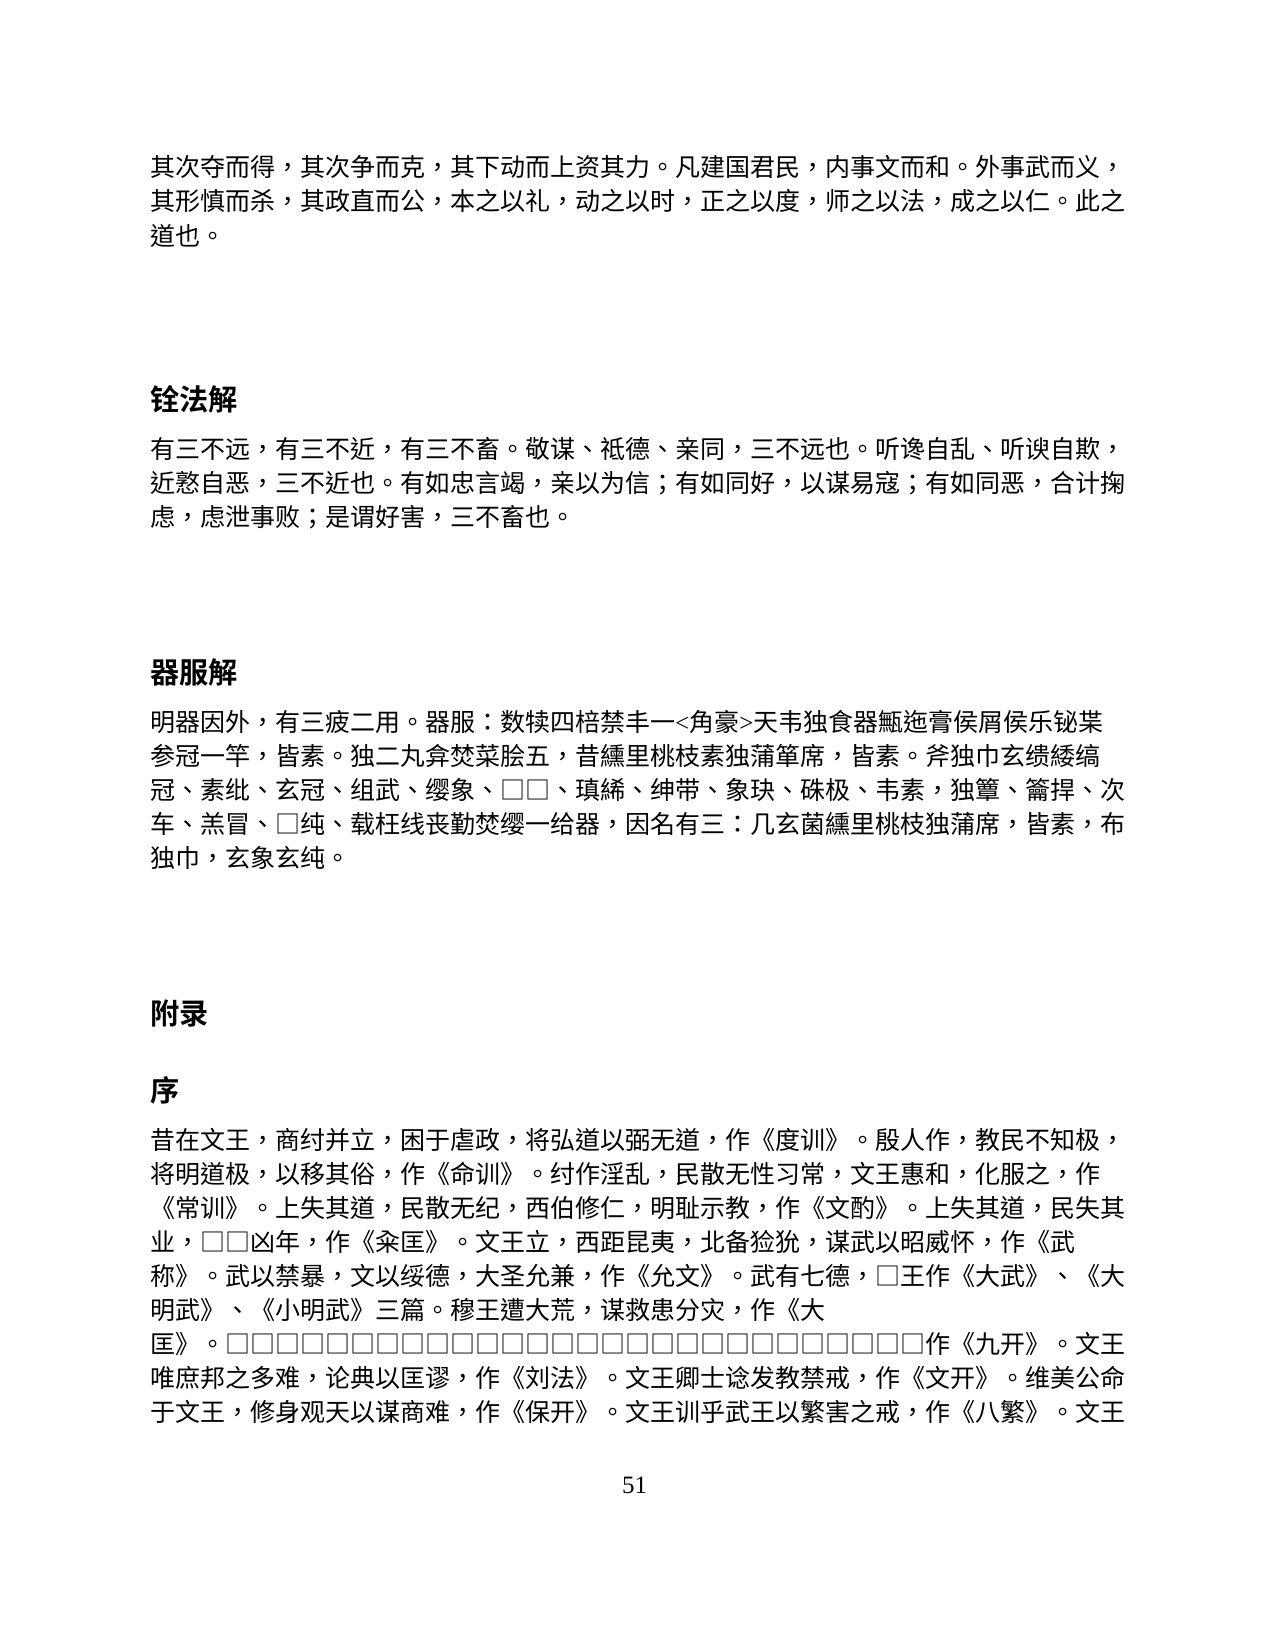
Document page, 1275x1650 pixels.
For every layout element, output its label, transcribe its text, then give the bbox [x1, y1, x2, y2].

subtitle 铨法解 [150, 379, 1125, 419]
subtitle 附录 [150, 993, 1125, 1033]
text 有三不远，有三不近，有三不畜。敬谋、祗德、亲同，三不远也。听谗自乱、听谀自欺，近憝自恶，三不近也。有如忠言竭，亲以为信；有如同好，以谋易寇；有如同恶，合计掬虑，虑泄事败；是谓好害，三不畜也。 [150, 432, 1125, 534]
text 昔在文王，商纣并立，困于虐政，将弘道以弼无道，作《度训》。殷人作，教民不知极，将明道极，以移其俗，作《命训》。纣作淫乱，民散无性习常，文王惠和，化服之，作《常训》。上失其道，民散无纪，西伯修仁，明耻示教，作《文酌》。上失其道，民失其业，□□凶年，作《籴匡》。文王立，西距昆夷，北备猃狁，谋武以昭威怀，作《武称》。武以禁暴，文以绥德，大圣允兼，作《允文》。武有七德，□王作《大武》、《大明武》、《小明武》三篇。穆王遭大荒，谋救患分灾，作《大匡》。□□□□□□□□□□□□□□□□□□□□□□□□□□□□作《九开》。文王唯庶邦之多难，论典以匡谬，作《刘法》。文王卿士谂发教禁戒，作《文开》。维美公命于文王，修身观天以谋商难，作《保开》。文王训乎武王以繁害之戒，作《八繁》。文王 [150, 1122, 1125, 1429]
text 其次夺而得，其次争而克，其下动而上资其力。凡建国君民，内事文而和。外事武而义，其形慎而杀，其政直而公，本之以礼，动之以时，正之以度，师之以法，成之以仁。此之道也。 [150, 150, 1125, 252]
subtitle 器服解 [150, 652, 1125, 692]
subtitle 序 [150, 1070, 1125, 1110]
text 明器因外，有三疲二用。器服：数犊四棓禁丰一<角豪>天韦独食器甒迤膏侯屑侯乐铋枼参冠一竿，皆素。独二丸弇焚菜脍五，昔纁里桃枝素独蒲箪席，皆素。斧独巾玄缋緌缟冠、素纰、玄冠、组武、缨象、□□、瑱絺、绅带、象玦、硃极、韦素，独簟、籥捍、次车、羔冒、□纯、载枉线丧勤焚缨一给器，因名有三：几玄菌纁里桃枝独蒲席，皆素，布独巾，玄象玄纯。 [150, 704, 1125, 875]
